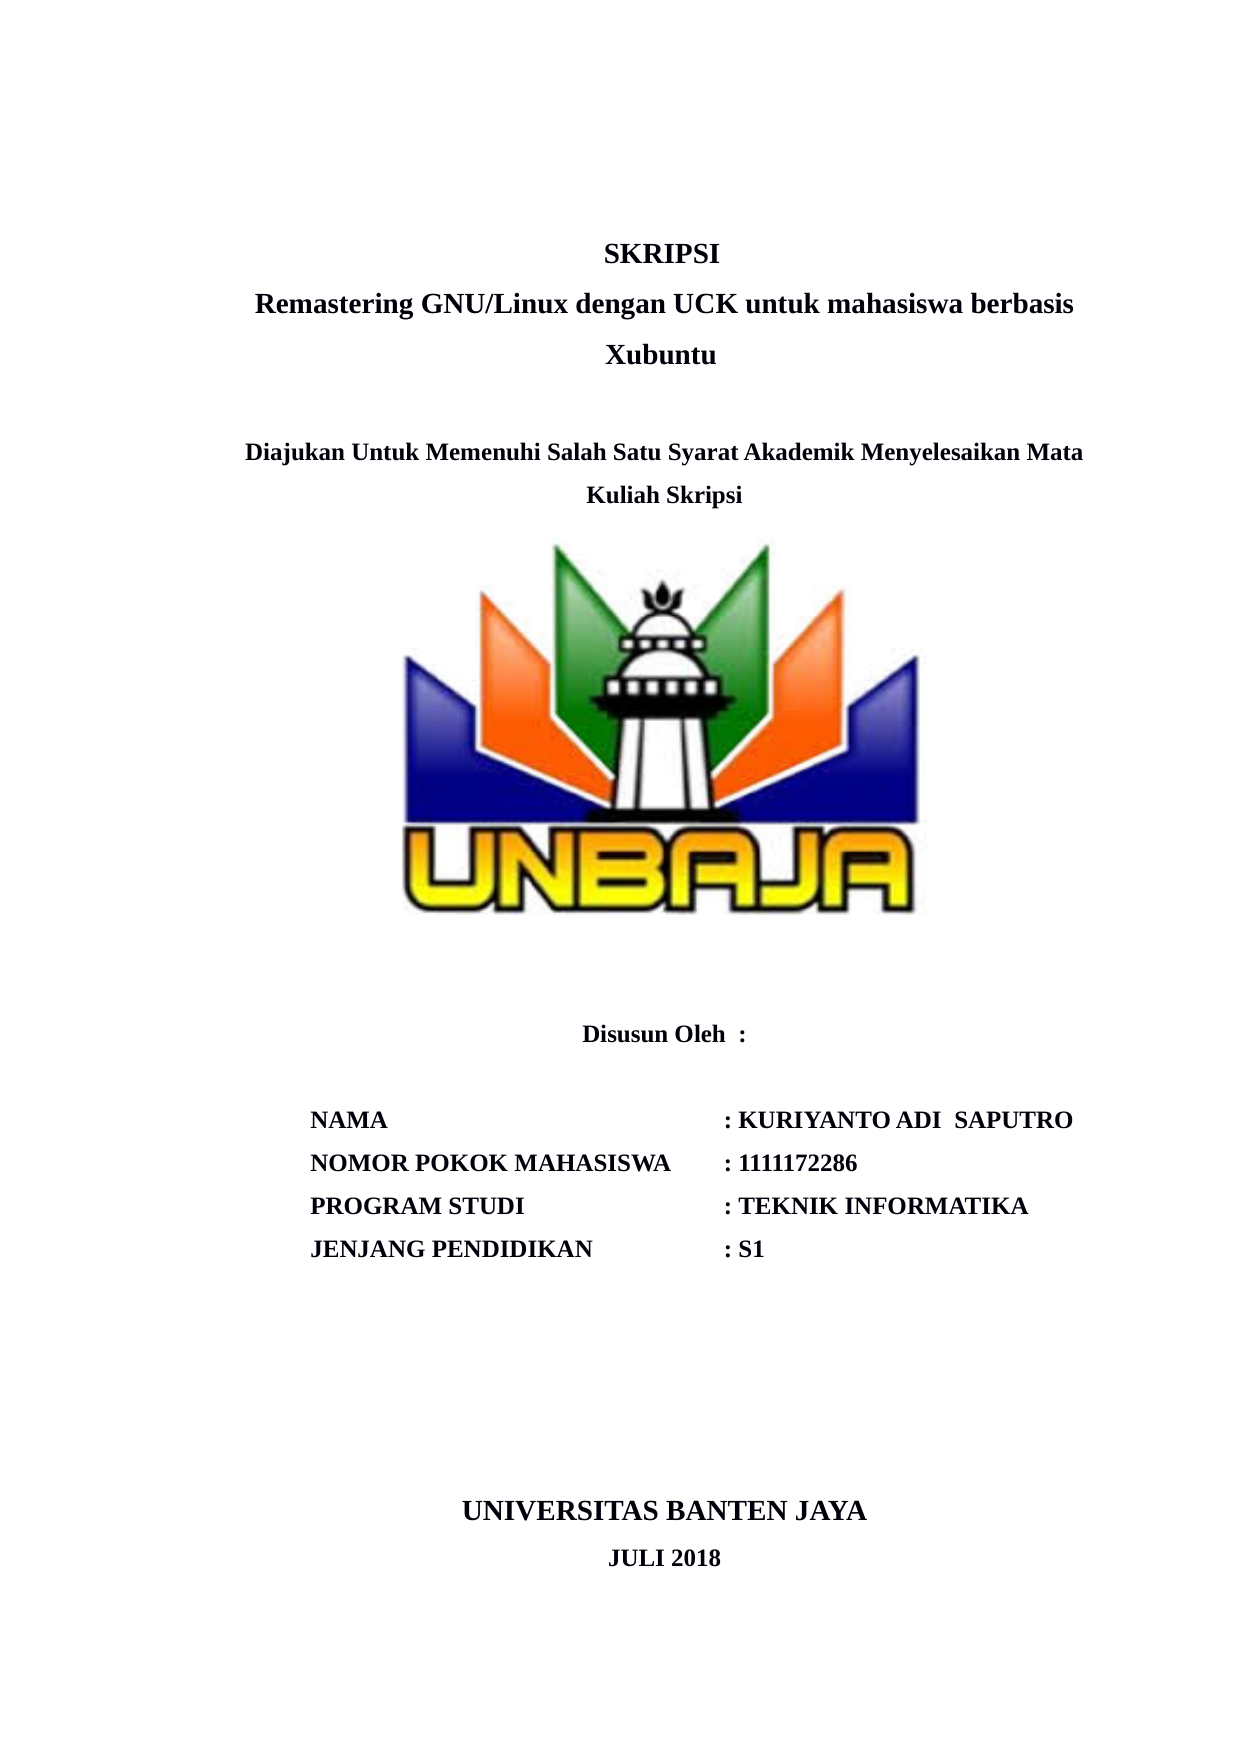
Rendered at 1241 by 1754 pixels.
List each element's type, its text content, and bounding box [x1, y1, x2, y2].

text JULI 2018 [236, 1543, 1093, 1572]
text Disusun Oleh : [236, 1019, 1093, 1047]
text Diajukan Untuk Memenuhi Salah Satu Syarat Akademik Menyelesaikan Mata Kuliah Skripsi [236, 437, 1093, 509]
text PROGRAM STUDI : TEKNIK INFORMATIKA [236, 1191, 1093, 1220]
text NOMOR POKOK MAHASISWA : 1111172286 [236, 1148, 1093, 1177]
text SKRIPSI [236, 236, 1087, 270]
text JENJANG PENDIDIKAN : S1 [236, 1234, 1093, 1263]
text UNIVERSITAS BANTEN JAYA [236, 1493, 1093, 1527]
picture [402, 523, 927, 962]
text NAMA : KURIYANTO ADI SAPUTRO [236, 1105, 1093, 1134]
text Remastering GNU/Linux dengan UCK untuk mahasiswa berbasis Xubuntu [236, 287, 1093, 370]
